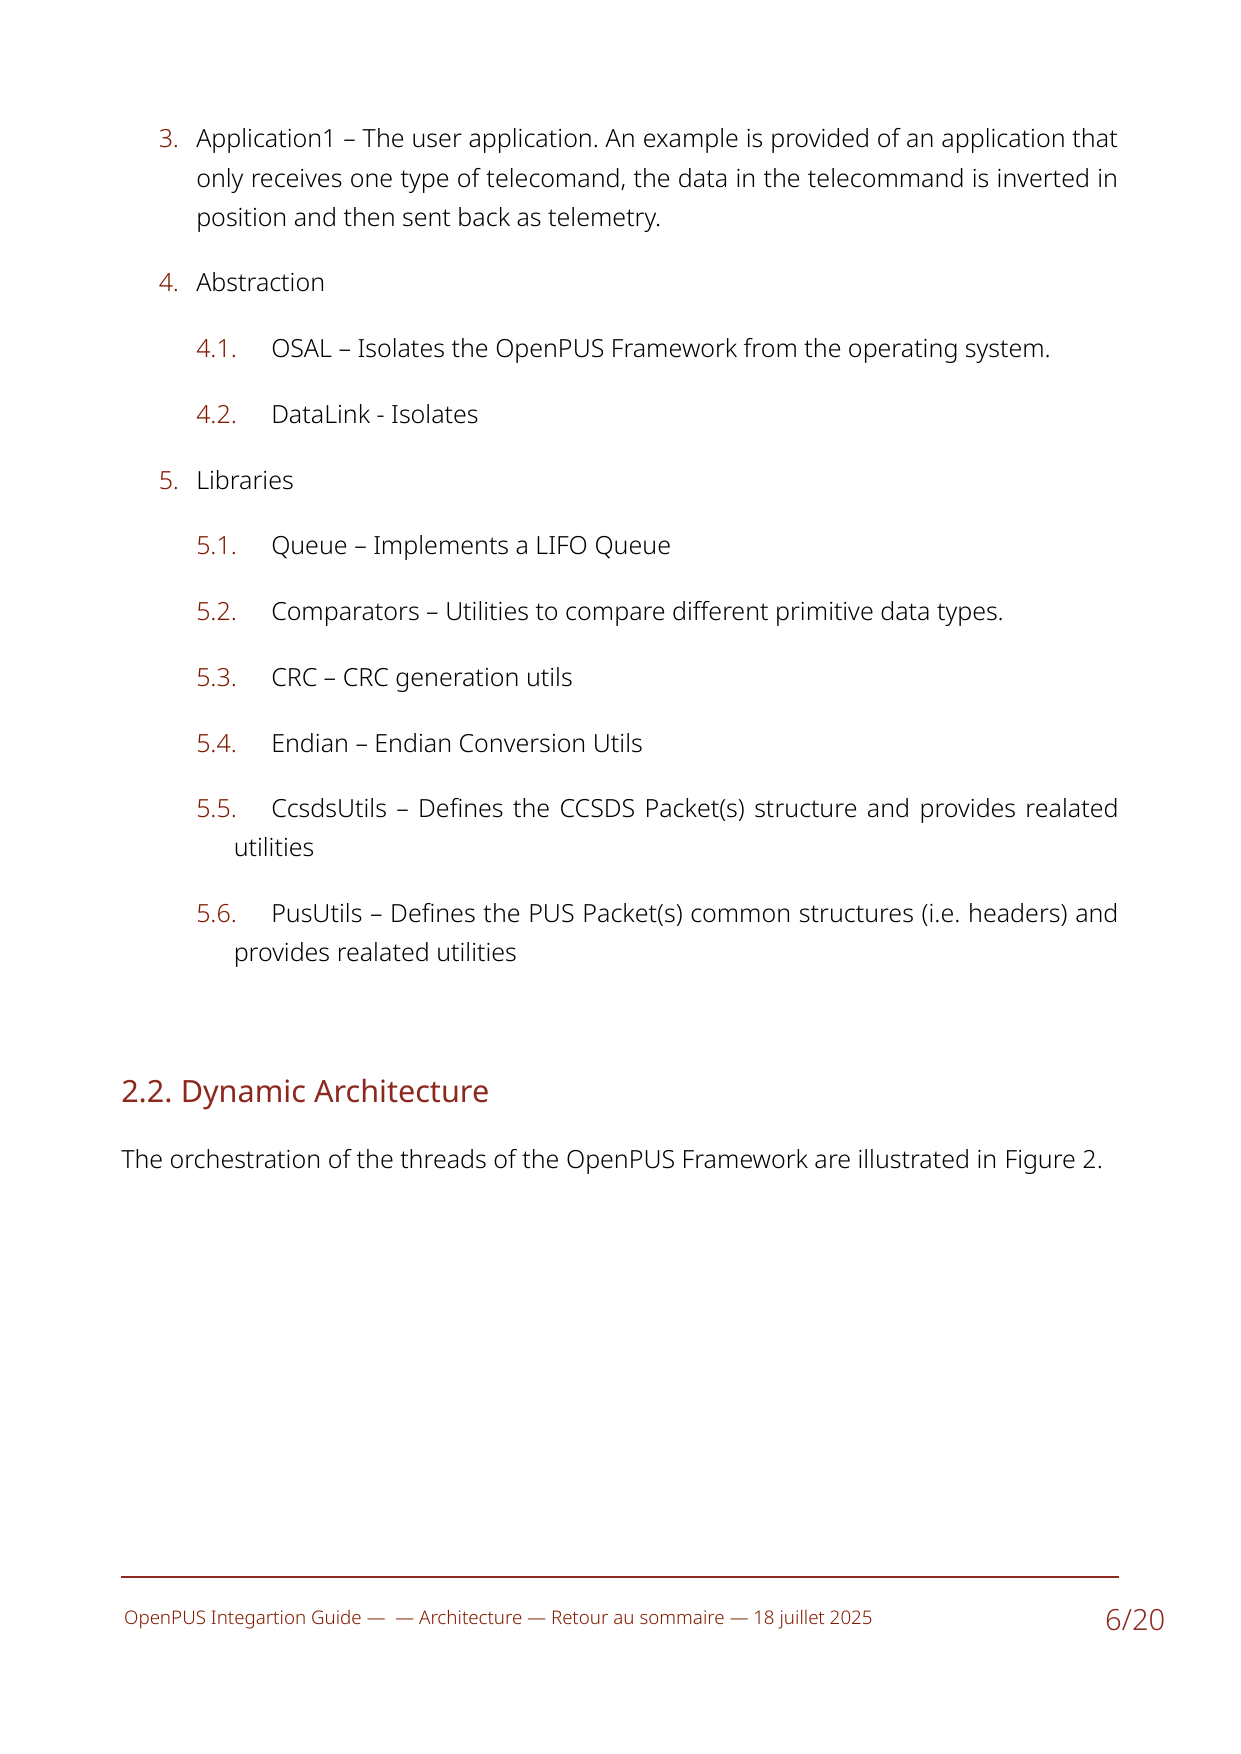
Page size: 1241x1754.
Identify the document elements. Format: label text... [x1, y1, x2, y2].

list DataLink - Isolates [196, 397, 1119, 431]
list Endian – Endian Conversion Utils [196, 725, 1119, 759]
list Libraries [158, 462, 1119, 496]
list Comparators – Utilities to compare different primitive data types. [196, 594, 1119, 628]
list PusUtils – Defines the PUS Packet(s) common structures (i.e. headers) and provides realated utilities [196, 896, 1119, 969]
text The orchestration of the threads of the OpenPUS Framework are illustrated in Figure 2. [121, 1142, 1119, 1176]
list CcsdsUtils – Defines the CCSDS Packet(s) structure and provides realated utilities [196, 791, 1119, 864]
list Abstraction [158, 265, 1119, 299]
list CRC – CRC generation utils [196, 659, 1119, 693]
list Queue – Implements a LIFO Queue [196, 528, 1119, 562]
list Application1 – The user application. An example is provided of an application that only receives one type of telecomand, the data in the telecommand is inverted in position and then sent back as telemetry. [158, 121, 1119, 233]
list OSAL – Isolates the OpenPUS Framework from the operating system. [196, 331, 1119, 365]
subtitle Dynamic Architecture [121, 1069, 1119, 1111]
